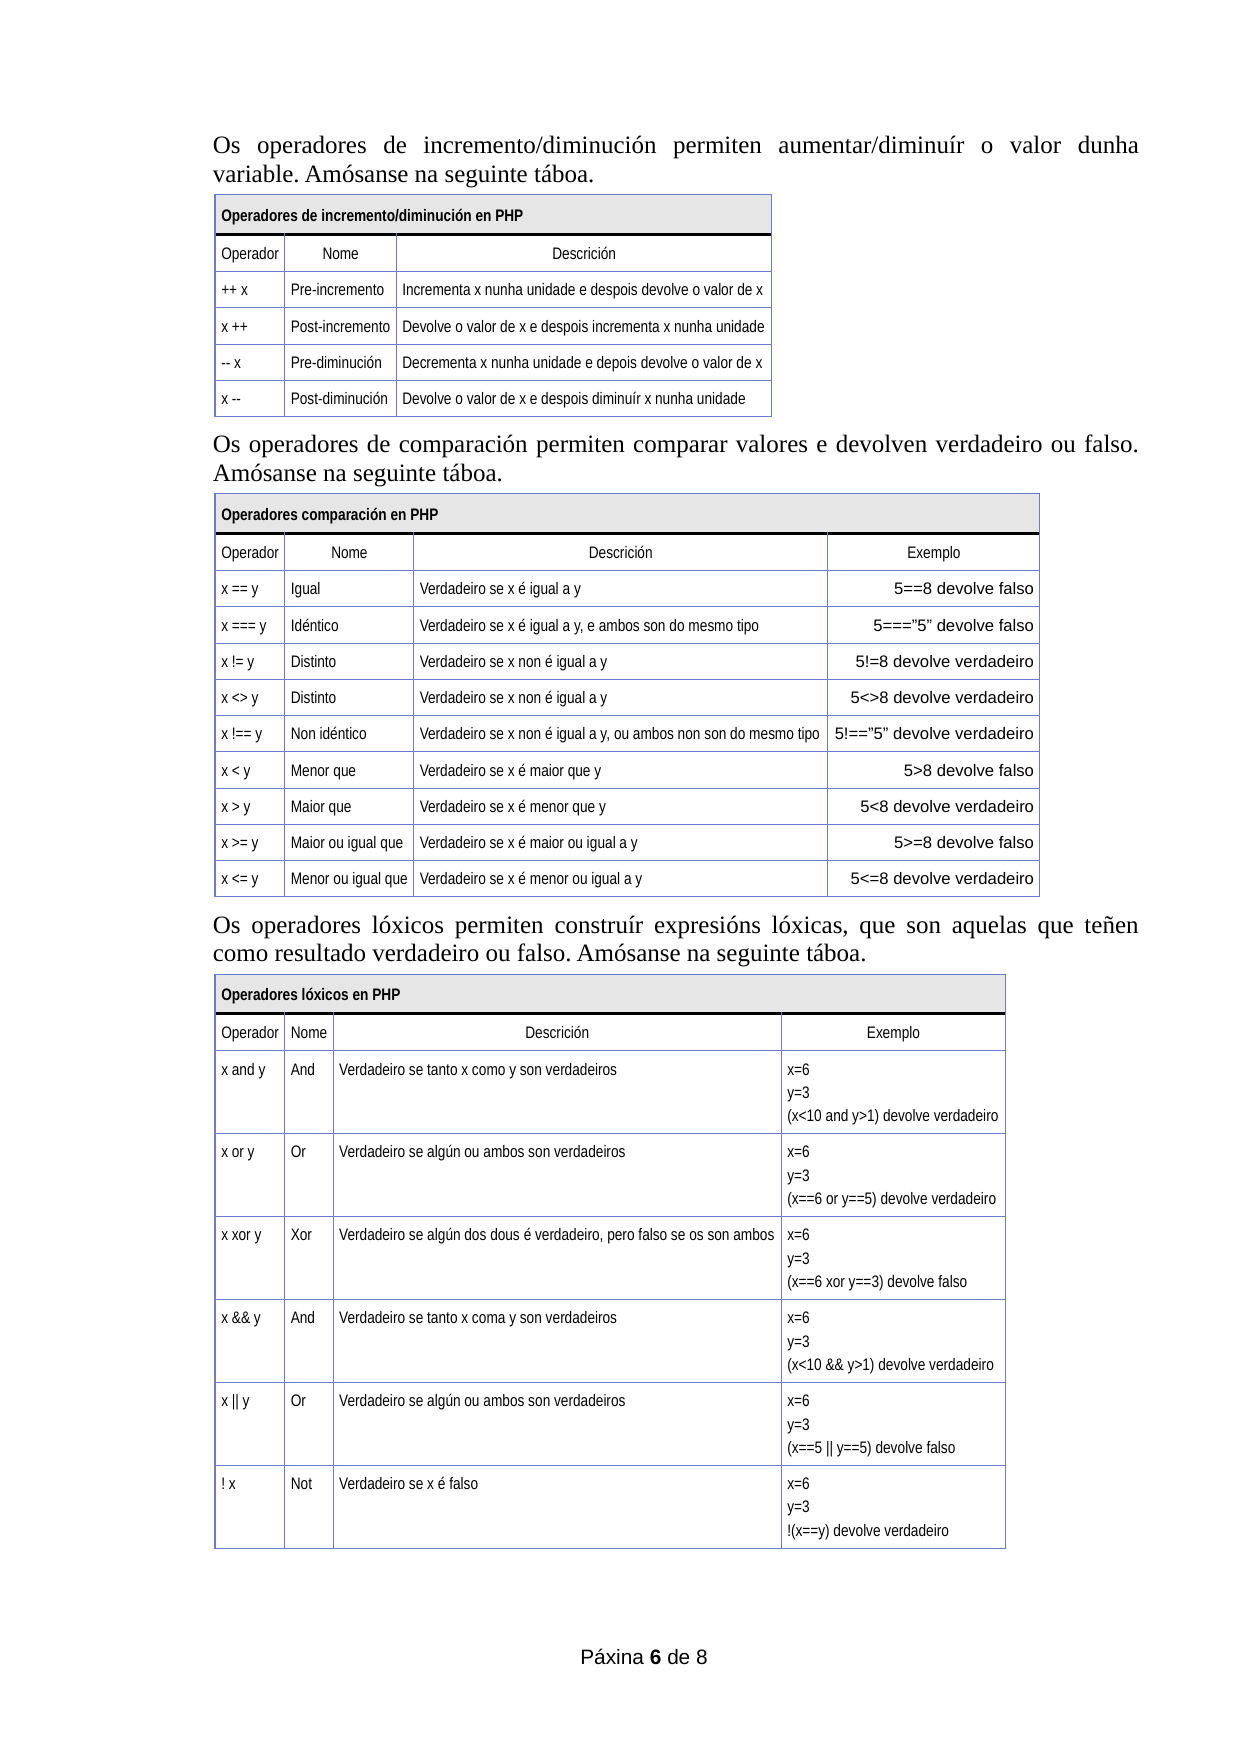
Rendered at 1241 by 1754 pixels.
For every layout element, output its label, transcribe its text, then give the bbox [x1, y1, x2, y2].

table_cell Decrementa x nunha unidade e depois devolve o valor de x [397, 345, 771, 380]
table_cell x -- [216, 381, 284, 416]
table_cell x=6 y=3 (x==5 || y==5) devolve falso [782, 1383, 1005, 1465]
table_cell Verdadeiro se x non é igual a y [414, 680, 827, 715]
table_cell Operador [216, 535, 284, 570]
table_cell Igual [285, 571, 413, 606]
table_cell Nome [285, 535, 413, 570]
table_cell Devolve o valor de x e despois diminuír x nunha unidade [397, 381, 771, 416]
table_cell And [285, 1300, 333, 1382]
table_header Operadores lóxicos en PHP [216, 975, 1005, 1012]
table_cell Verdadeiro se tanto x coma y son verdadeiros [334, 1300, 781, 1382]
table_cell Verdadeiro se x é menor que y [414, 789, 827, 824]
table_cell Maior ou igual que [285, 825, 413, 860]
table_cell Verdadeiro se x é menor ou igual a y [414, 861, 827, 896]
table_cell 5!=8 devolve verdadeiro [828, 644, 1039, 679]
table_cell 5==8 devolve falso [828, 571, 1039, 606]
table_cell Distinto [285, 680, 413, 715]
table_cell ! x [216, 1466, 284, 1548]
table_cell Distinto [285, 644, 413, 679]
table_cell x < y [216, 752, 284, 787]
table_cell Pre-incremento [285, 272, 396, 307]
table_cell Descrición [334, 1015, 781, 1050]
table_cell 5<8 devolve verdadeiro [828, 789, 1039, 824]
table_cell Incrementa x nunha unidade e despois devolve o valor de x [397, 272, 771, 307]
table_cell Nome [285, 1015, 333, 1050]
table_cell 5!==”5” devolve verdadeiro [828, 716, 1039, 751]
table_cell 5<=8 devolve verdadeiro [828, 861, 1039, 896]
table_header Operadores de incremento/diminución en PHP [216, 195, 771, 233]
table_cell Verdadeiro se x é maior ou igual a y [414, 825, 827, 860]
table_cell Post-incremento [285, 308, 396, 343]
table_cell Descrición [397, 236, 771, 271]
table_cell x >= y [216, 825, 284, 860]
table_cell ++ x [216, 272, 284, 307]
table_cell x <> y [216, 680, 284, 715]
table_cell Verdadeiro se x non é igual a y, ou ambos non son do mesmo tipo [414, 716, 827, 751]
table_cell x=6 y=3 (x==6 or y==5) devolve verdadeiro [782, 1134, 1005, 1216]
table_cell Non idéntico [285, 716, 413, 751]
table_cell x !== y [216, 716, 284, 751]
table_header Operadores comparación en PHP [216, 494, 1039, 532]
table_cell Verdadeiro se tanto x como y son verdadeiros [334, 1051, 781, 1133]
table_cell x == y [216, 571, 284, 606]
table_cell Verdadeiro se x é igual a y, e ambos son do mesmo tipo [414, 607, 827, 642]
table_cell x ++ [216, 308, 284, 343]
table_cell Verdadeiro se x non é igual a y [414, 644, 827, 679]
table_cell Menor ou igual que [285, 861, 413, 896]
table_cell x != y [216, 644, 284, 679]
table_cell x || y [216, 1383, 284, 1465]
table_cell x === y [216, 607, 284, 642]
table_cell Nome [285, 236, 396, 271]
table_cell 5>=8 devolve falso [828, 825, 1039, 860]
table_cell Menor que [285, 752, 413, 787]
table_cell Exemplo [828, 535, 1039, 570]
table_cell -- x [216, 345, 284, 380]
text Os operadores de comparación permiten comparar valores e devolven verdadeiro ou falso. Amósanse na seguinte táboa. [213, 429, 1140, 487]
table_cell x && y [216, 1300, 284, 1382]
table_cell Or [285, 1383, 333, 1465]
table_cell Descrición [414, 535, 827, 570]
table_cell Exemplo [782, 1015, 1005, 1050]
table_cell x or y [216, 1134, 284, 1216]
table_cell 5===”5” devolve falso [828, 607, 1039, 642]
table_cell 5<>8 devolve verdadeiro [828, 680, 1039, 715]
table_cell And [285, 1051, 333, 1133]
table_cell x=6 y=3 !(x==y) devolve verdadeiro [782, 1466, 1005, 1548]
table_cell Maior que [285, 789, 413, 824]
text Os operadores lóxicos permiten construír expresións lóxicas, que son aquelas que teñen como resultado verdadeiro ou falso. Amósanse na seguinte táboa. [213, 910, 1140, 967]
table_cell x <= y [216, 861, 284, 896]
table_cell Verdadeiro se algún ou ambos son verdadeiros [334, 1134, 781, 1216]
table_cell Devolve o valor de x e despois incrementa x nunha unidade [397, 308, 771, 343]
table_cell x > y [216, 789, 284, 824]
table_cell Or [285, 1134, 333, 1216]
table_cell Pre-diminución [285, 345, 396, 380]
text Os operadores de incremento/diminución permiten aumentar/diminuír o valor dunha variable. Amósanse na seguinte táboa. [213, 131, 1140, 188]
table_cell Verdadeiro se algún ou ambos son verdadeiros [334, 1383, 781, 1465]
table_cell Idéntico [285, 607, 413, 642]
table_cell Verdadeiro se x é maior que y [414, 752, 827, 787]
table_cell Operador [216, 236, 284, 271]
table_cell 5>8 devolve falso [828, 752, 1039, 787]
table_cell Operador [216, 1015, 284, 1050]
table_cell Verdadeiro se x é falso [334, 1466, 781, 1548]
table_cell Verdadeiro se algún dos dous é verdadeiro, pero falso se os son ambos [334, 1217, 781, 1299]
table_cell x xor y [216, 1217, 284, 1299]
table_cell Not [285, 1466, 333, 1548]
table_cell x and y [216, 1051, 284, 1133]
table_cell x=6 y=3 (x==6 xor y==3) devolve falso [782, 1217, 1005, 1299]
table_cell Post-diminución [285, 381, 396, 416]
table_cell Xor [285, 1217, 333, 1299]
table_cell Verdadeiro se x é igual a y [414, 571, 827, 606]
table_cell x=6 y=3 (x<10 && y>1) devolve verdadeiro [782, 1300, 1005, 1382]
table_cell x=6 y=3 (x<10 and y>1) devolve verdadeiro [782, 1051, 1005, 1133]
